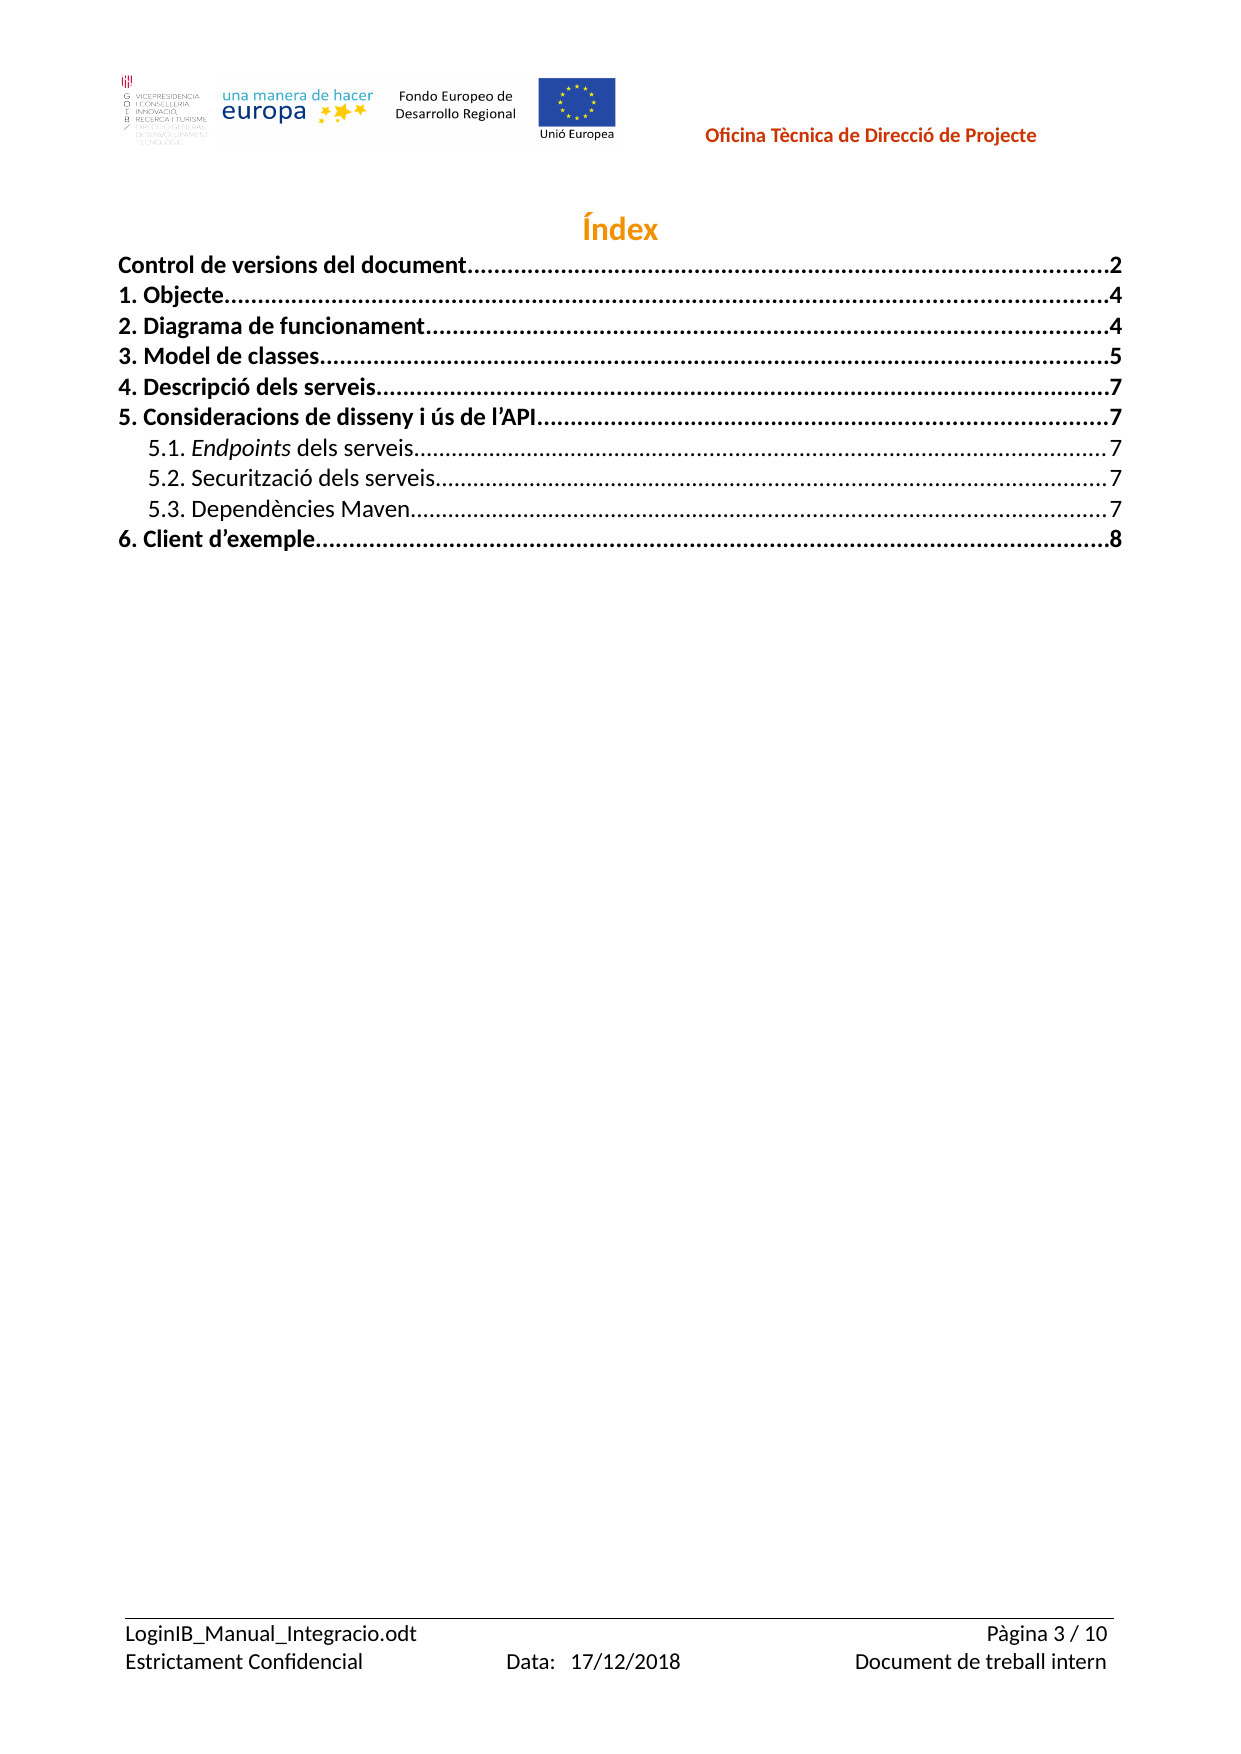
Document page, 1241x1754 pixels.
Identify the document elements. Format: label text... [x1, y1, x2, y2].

text 5.2. Securització dels serveis 7 [148, 463, 1122, 493]
text 2. Diagrama de funcionament 4 [118, 310, 1122, 341]
text 5.3. Dependències Maven 7 [148, 493, 1122, 524]
picture [219, 73, 621, 147]
text 4. Descripció dels serveis 7 [118, 371, 1122, 402]
text 3. Model de classes 5 [118, 341, 1122, 371]
text 1. Objecte 4 [118, 279, 1122, 310]
picture [118, 73, 213, 147]
text 6. Client d’exemple 8 [118, 524, 1122, 554]
text Índex [118, 208, 1122, 249]
text Control de versions del document 2 [118, 249, 1122, 279]
text 5. Consideracions de disseny i ús de l’API 7 [118, 402, 1122, 432]
text 5.1. Endpoints dels serveis 7 [148, 432, 1122, 463]
